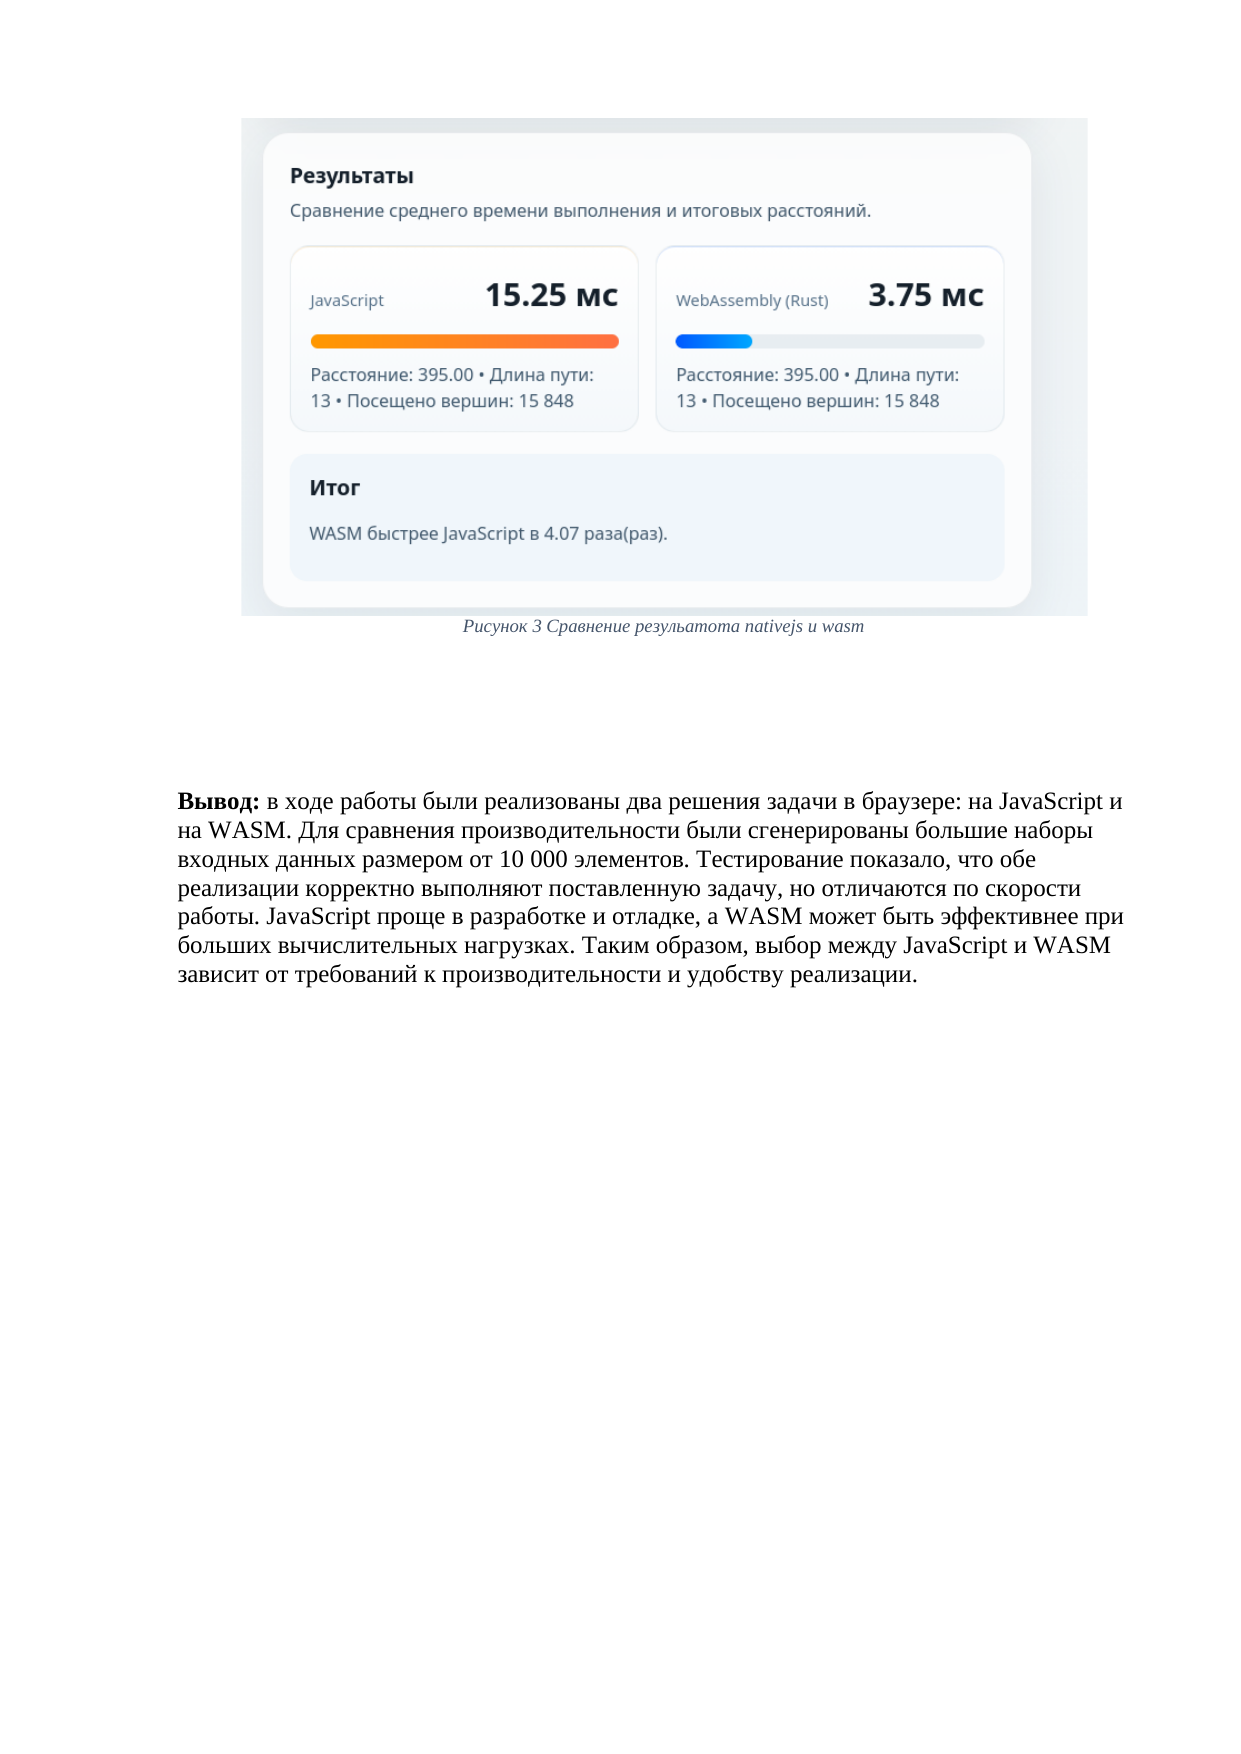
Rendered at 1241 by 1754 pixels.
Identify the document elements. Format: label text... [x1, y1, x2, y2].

text Вывод: в ходе работы были реализованы два решения задачи в браузере: на JavaScript и на WASM. Для сравнения производительности были сгенерированы большие наборы входных данных размером от 10 000 элементов. Тестирование показало, что обе реализации корректно выполняют поставленную задачу, но отличаются по скорости работы. JavaScript проще в разработке и отладке, а WASM может быть эффективнее при больших вычислительных нагрузках. Таким образом, выбор между JavaScript и WASM зависит от требований к производительности и удобству реализации. [177, 786, 1152, 988]
picture [241, 118, 1088, 616]
text Рисунок 3 Сравнение резульатота nativejs и wasm [177, 615, 1152, 637]
